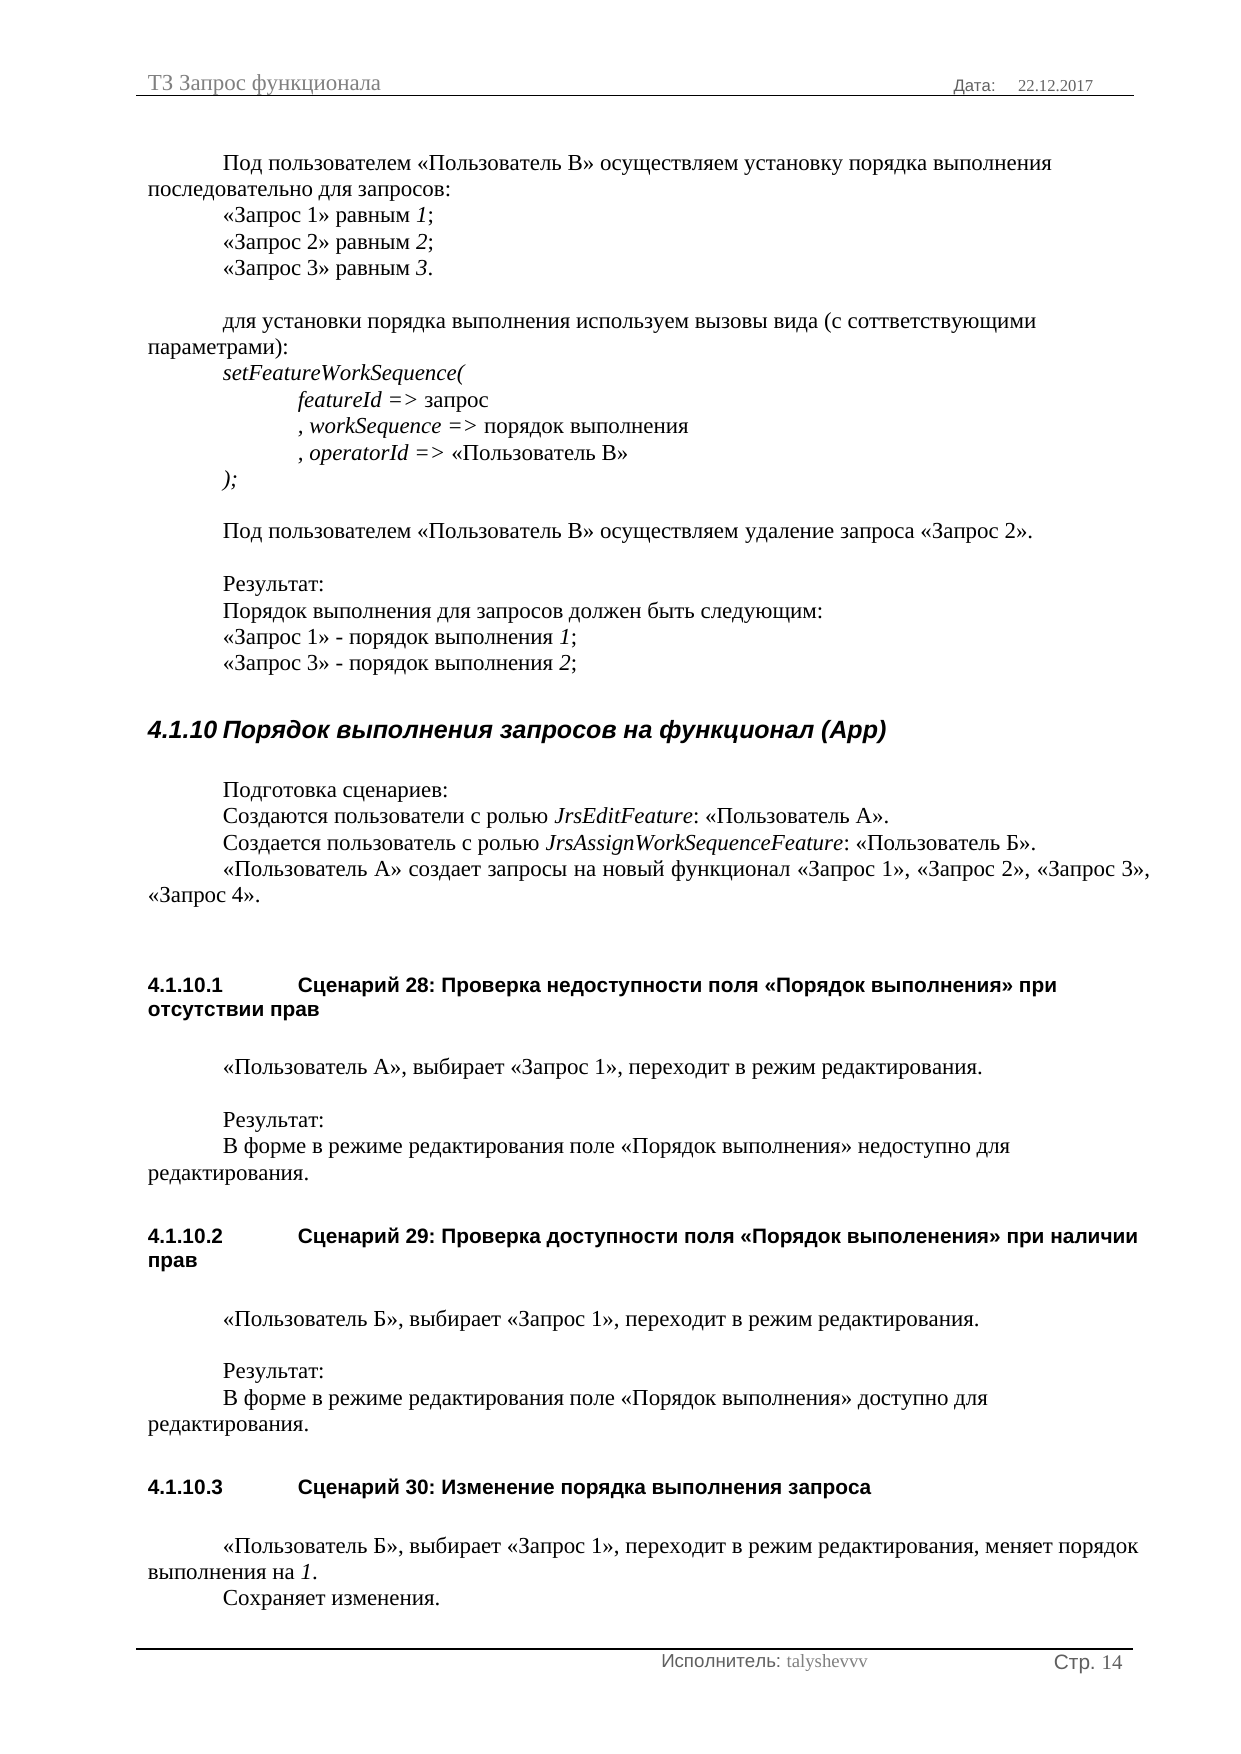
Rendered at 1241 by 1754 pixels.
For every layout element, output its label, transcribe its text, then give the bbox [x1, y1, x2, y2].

text Под пользователем «Пользователь В» осуществляем удаление запроса «Запрос 2». [148, 518, 1152, 544]
text В форме в режиме редактирования поле «Порядок выполнения» доступно для редактирования. [148, 1384, 1152, 1436]
text «Запрос 3» равным 3. [148, 254, 1152, 280]
text Под пользователем «Пользователь В» осуществляем установку порядка выполнения последовательно для запросов: [148, 149, 1152, 201]
text В форме в режиме редактирования поле «Порядок выполнения» недоступно для редактирования. [148, 1132, 1152, 1185]
text «Запрос 1» равным 1; [148, 201, 1152, 228]
text «Пользователь Б», выбирает «Запрос 1», переходит в режим редактирования, меняет порядок выполнения на 1. [148, 1532, 1152, 1584]
text «Запрос 1» - порядок выполнения 1; [148, 623, 1152, 649]
text Создаются пользователи с ролью JrsEditFeature: «Пользователь А». [148, 802, 1152, 829]
subtitle Порядок выполнения запросов на функционал (App) [148, 714, 1152, 743]
text «Пользователь А» создает запросы на новый функционал «Запрос 1», «Запрос 2», «Запрос 3», «Запрос 4». [148, 855, 1152, 908]
text Подготовка сценариев: [148, 776, 1152, 802]
text , workSequence => порядок выполнения [148, 412, 1152, 438]
text Порядок выполнения для запросов должен быть следующим: [148, 597, 1152, 623]
text «Запрос 2» равным 2; [148, 228, 1152, 254]
text ); [148, 465, 1152, 491]
subtitle Сценарий 28: Проверка недоступности поля «Порядок выполнения» при отсутствии прав [148, 973, 1152, 1021]
text для установки порядка выполнения используем вызовы вида (с соттветствующими параметрами): [148, 307, 1152, 359]
text featureId => запрос [148, 386, 1152, 412]
text «Запрос 3» - порядок выполнения 2; [148, 649, 1152, 676]
text , operatorId => «Пользователь В» [148, 438, 1152, 465]
text «Пользователь А», выбирает «Запрос 1», переходит в режим редактирования. [148, 1053, 1152, 1080]
text Результат: [148, 1106, 1152, 1132]
text setFeatureWorkSequence( [148, 359, 1152, 386]
text «Пользователь Б», выбирает «Запрос 1», переходит в режим редактирования. [148, 1304, 1152, 1331]
text Результат: [148, 570, 1152, 597]
text Создается пользователь с ролью JrsAssignWorkSequenceFeature: «Пользователь Б». [148, 829, 1152, 855]
subtitle Сценарий 30: Изменение порядка выполнения запроса [148, 1475, 1152, 1499]
text Результат: [148, 1357, 1152, 1384]
text Сохраняет изменения. [148, 1584, 1152, 1611]
subtitle Сценарий 29: Проверка доступности поля «Порядок выполенения» при наличии прав [148, 1224, 1152, 1272]
